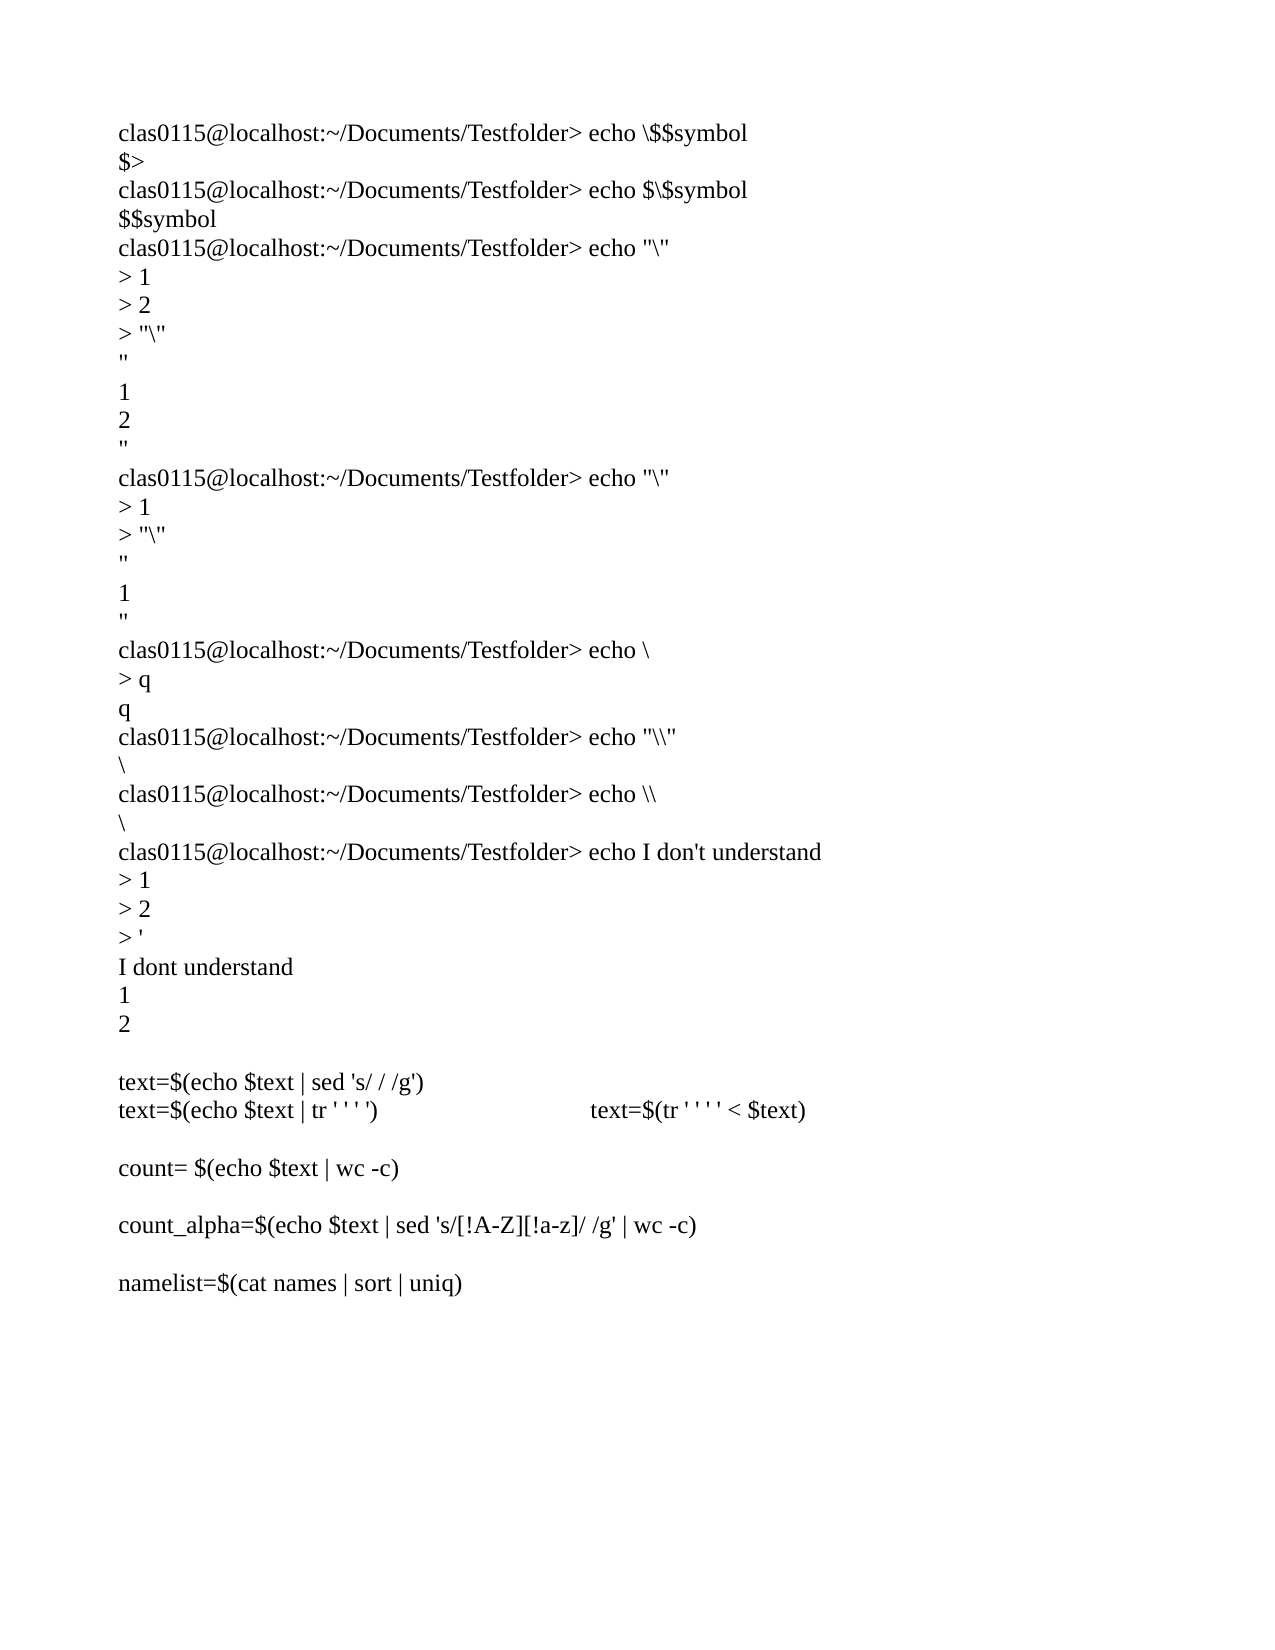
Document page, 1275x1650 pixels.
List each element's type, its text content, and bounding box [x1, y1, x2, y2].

text > 1 [118, 492, 1157, 521]
text clas0115@localhost:~/Documents/Testfolder> echo "\" [118, 463, 1157, 492]
text q [118, 693, 1157, 722]
text clas0115@localhost:~/Documents/Testfolder> echo \ [118, 636, 1157, 664]
text $> [118, 147, 1157, 176]
text text=$(echo $text | tr ' ' ' ') text=$(tr ' ' ' ' < $text) [118, 1096, 1157, 1124]
text > 2 [118, 291, 1157, 319]
text > ' [118, 923, 1157, 952]
text 1 [118, 578, 1157, 607]
text namelist=$(cat names | sort | uniq) [118, 1268, 1157, 1297]
text I dont understand [118, 952, 1157, 981]
text > "\" [118, 319, 1157, 348]
text clas0115@localhost:~/Documents/Testfolder> echo "\" [118, 233, 1157, 262]
text clas0115@localhost:~/Documents/Testfolder> echo I don't understand [118, 837, 1157, 866]
text $$symbol [118, 204, 1157, 233]
text > q [118, 664, 1157, 693]
text > 1 [118, 866, 1157, 894]
text 2 [118, 406, 1157, 434]
text " [118, 348, 1157, 377]
text count_alpha=$(echo $text | sed 's/[!A-Z][!a-z]/ /g' | wc -c) [118, 1211, 1157, 1239]
text > "\" [118, 521, 1157, 549]
text count= $(echo $text | wc -c) [118, 1153, 1157, 1182]
text clas0115@localhost:~/Documents/Testfolder> echo \\ [118, 779, 1157, 808]
text \ [118, 751, 1157, 779]
text " [118, 434, 1157, 463]
text > 1 [118, 262, 1157, 291]
text 1 [118, 981, 1157, 1009]
text " [118, 607, 1157, 636]
text text=$(echo $text | sed 's/ / /g') [118, 1067, 1157, 1096]
text 1 [118, 377, 1157, 406]
text > 2 [118, 894, 1157, 923]
text clas0115@localhost:~/Documents/Testfolder> echo \$$symbol [118, 118, 1157, 147]
text " [118, 549, 1157, 578]
text \ [118, 808, 1157, 837]
text clas0115@localhost:~/Documents/Testfolder> echo $\$symbol [118, 176, 1157, 204]
text 2 [118, 1009, 1157, 1038]
text clas0115@localhost:~/Documents/Testfolder> echo "\\" [118, 722, 1157, 751]
